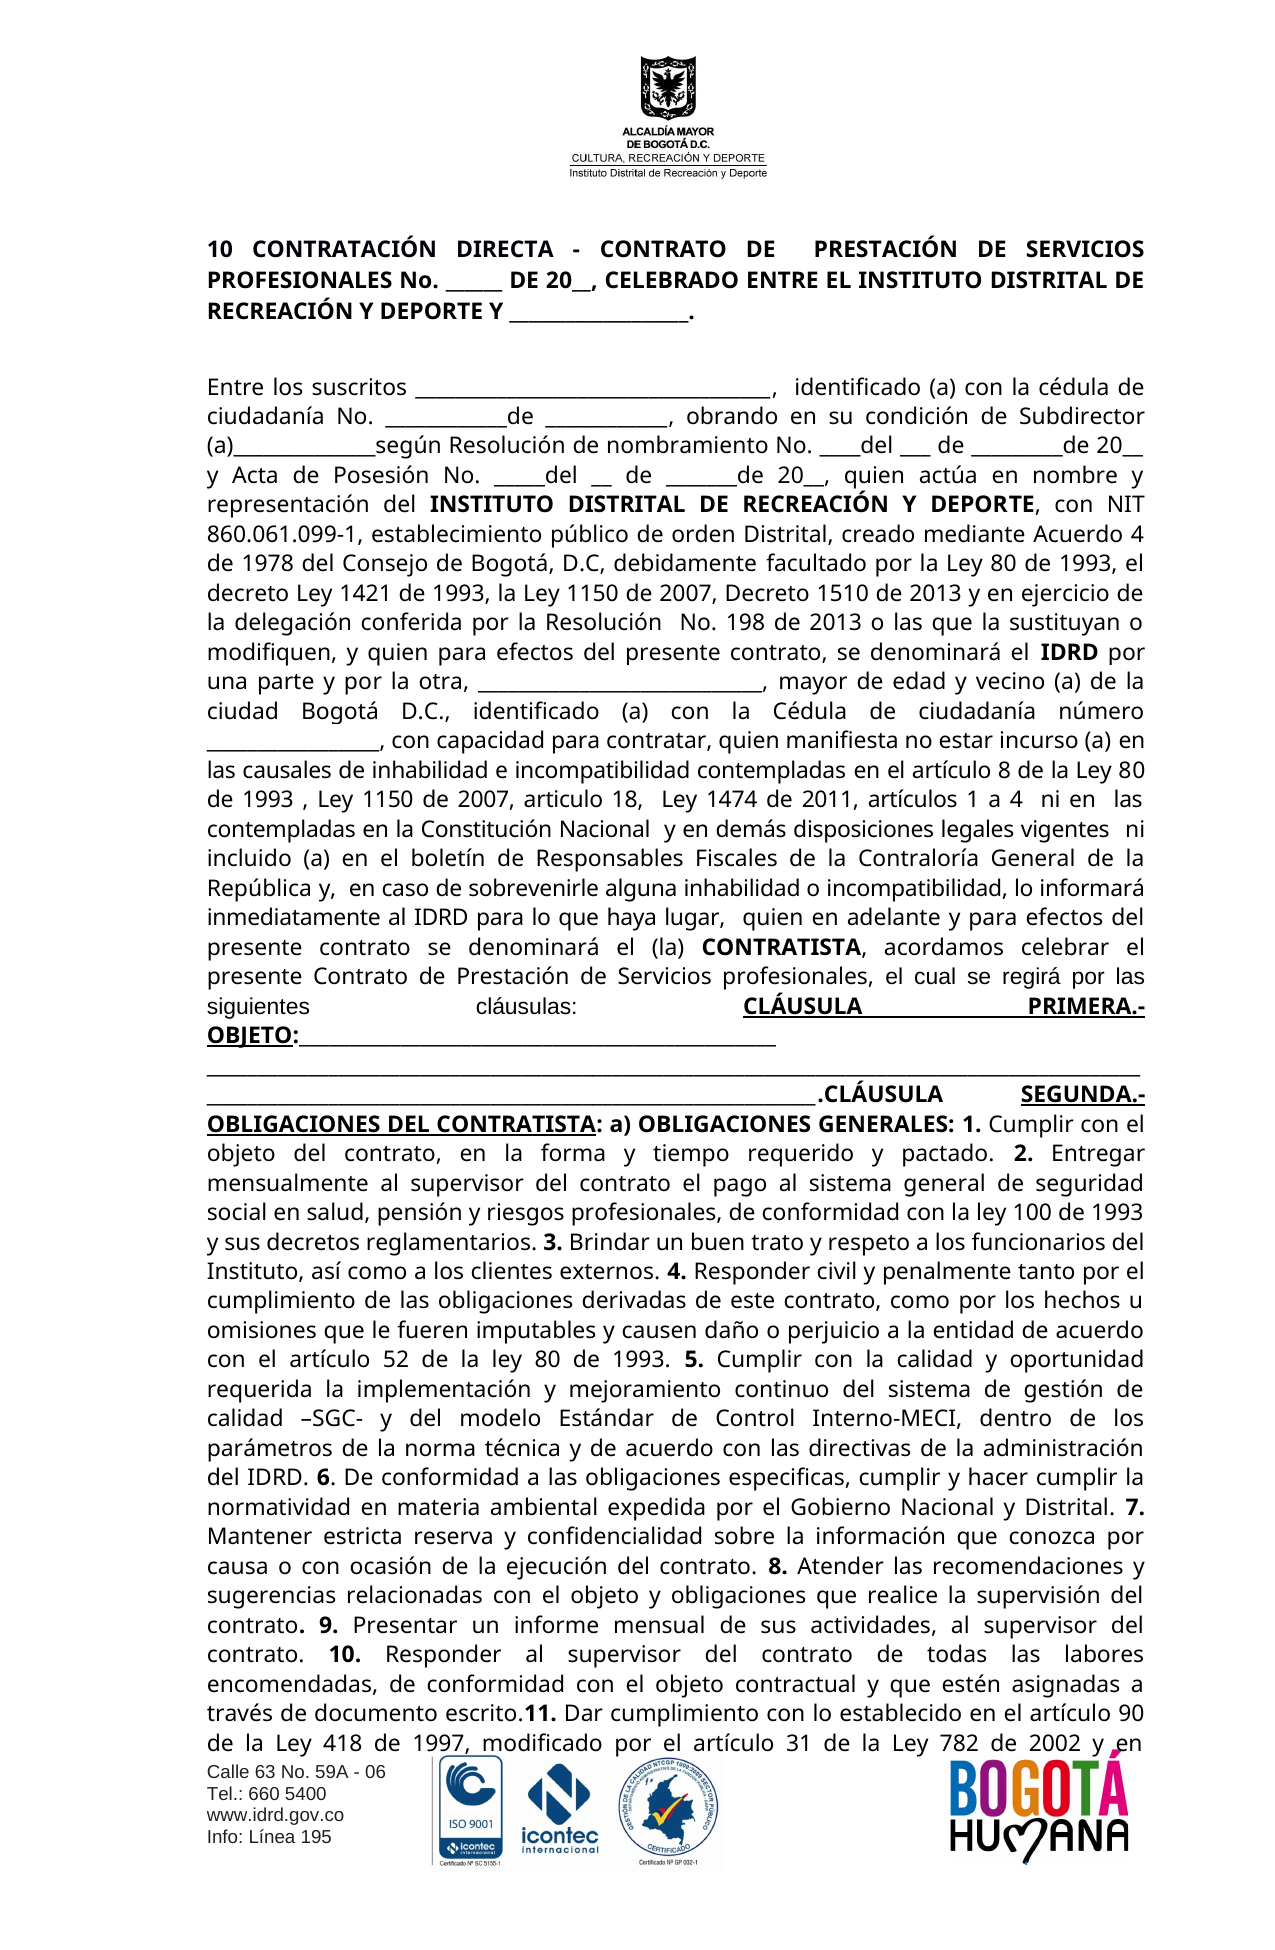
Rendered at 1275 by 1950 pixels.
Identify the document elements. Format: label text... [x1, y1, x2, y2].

text Entre los suscritos ___________________________________, identificado (a) con la cédula de ciudadanía No. ____________de ____________, obrando en su condición de Subdirector (a)______________según Resolución de nombramiento No. ____del ___ de _________de 20__ y Acta de Posesión No. _____del __ de _______de 20__, quien actúa en nombre y representación del INSTITUTO DISTRITAL DE RECREACIÓN Y DEPORTE, con NIT 860.061.099-1, establecimiento público de orden Distrital, creado mediante Acuerdo 4 de 1978 del Consejo de Bogotá, D.C, debidamente facultado por la Ley 80 de 1993, el decreto Ley 1421 de 1993, la Ley 1150 de 2007, Decreto 1510 de 2013 y en ejercicio de la delegación conferida por la Resolución No. 198 de 2013 o las que la sustituyan o modifiquen, y quien para efectos del presente contrato, se denominará el IDRD por una parte y por la otra, ____________________________, mayor de edad y vecino (a) de la ciudad Bogotá D.C., identificado (a) con la Cédula de ciudadanía número _________________, con capacidad para contratar, quien manifiesta no estar incurso (a) en las causales de inhabilidad e incompatibilidad contempladas en el artículo 8 de la Ley 80 de 1993 , Ley 1150 de 2007, articulo 18, Ley 1474 de 2011, artículos 1 a 4 ni en las contempladas en la Constitución Nacional y en demás disposiciones legales vigentes ni incluido (a) en el boletín de Responsables Fiscales de la Contraloría General de la República y, en caso de sobrevenirle alguna inhabilidad o incompatibilidad, lo informará inmediatamente al IDRD para lo que haya lugar, quien en adelante y para efectos del presente contrato se denominará el (la) CONTRATISTA, acordamos celebrar el presente Contrato de Prestación de Servicios profesionales, el cual se regirá por las siguientes cláusulas: CLÁUSULA PRIMERA.-OBJETO:_______________________________________________ ________________________________________________________________________________________________________________________________________________________.CLÁUSULA SEGUNDA.- OBLIGACIONES DEL CONTRATISTA: a) OBLIGACIONES GENERALES: 1. Cumplir con el objeto del contrato, en la forma y tiempo requerido y pactado. 2. Entregar mensualmente al supervisor del contrato el pago al sistema general de seguridad social en salud, pensión y riesgos profesionales, de conformidad con la ley 100 de 1993 y sus decretos reglamentarios. 3. Brindar un buen trato y respeto a los funcionarios del Instituto, así como a los clientes externos. 4. Responder civil y penalmente tanto por el cumplimiento de las obligaciones derivadas de este contrato, como por los hechos u omisiones que le fueren imputables y causen daño o perjuicio a la entidad de acuerdo con el artículo 52 de la ley 80 de 1993. 5. Cumplir con la calidad y oportunidad requerida la implementación y mejoramiento continuo del sistema de gestión de calidad –SGC- y del modelo Estándar de Control Interno-MECI, dentro de los parámetros de la norma técnica y de acuerdo con las directivas de la administración del IDRD. 6. De conformidad a las obligaciones especificas, cumplir y hacer cumplir la normatividad en materia ambiental expedida por el Gobierno Nacional y Distrital. 7. Mantener estricta reserva y confidencialidad sobre la información que conozca por causa o con ocasión de la ejecución del contrato. 8. Atender las recomendaciones y sugerencias relacionadas con el objeto y obligaciones que realice la supervisión del contrato. 9. Presentar un informe mensual de sus actividades, al supervisor del contrato. 10. Responder al supervisor del contrato de todas las labores encomendadas, de conformidad con el objeto contractual y que estén asignadas a través de documento escrito.11. Dar cumplimiento con lo establecido en el artículo 90 de la Ley 418 de 1997, modificado por el artículo 31 de la Ley 782 de 2002 y en [207, 371, 1145, 1757]
picture [950, 1748, 1129, 1865]
picture [431, 1749, 724, 1872]
picture [569, 56, 767, 180]
